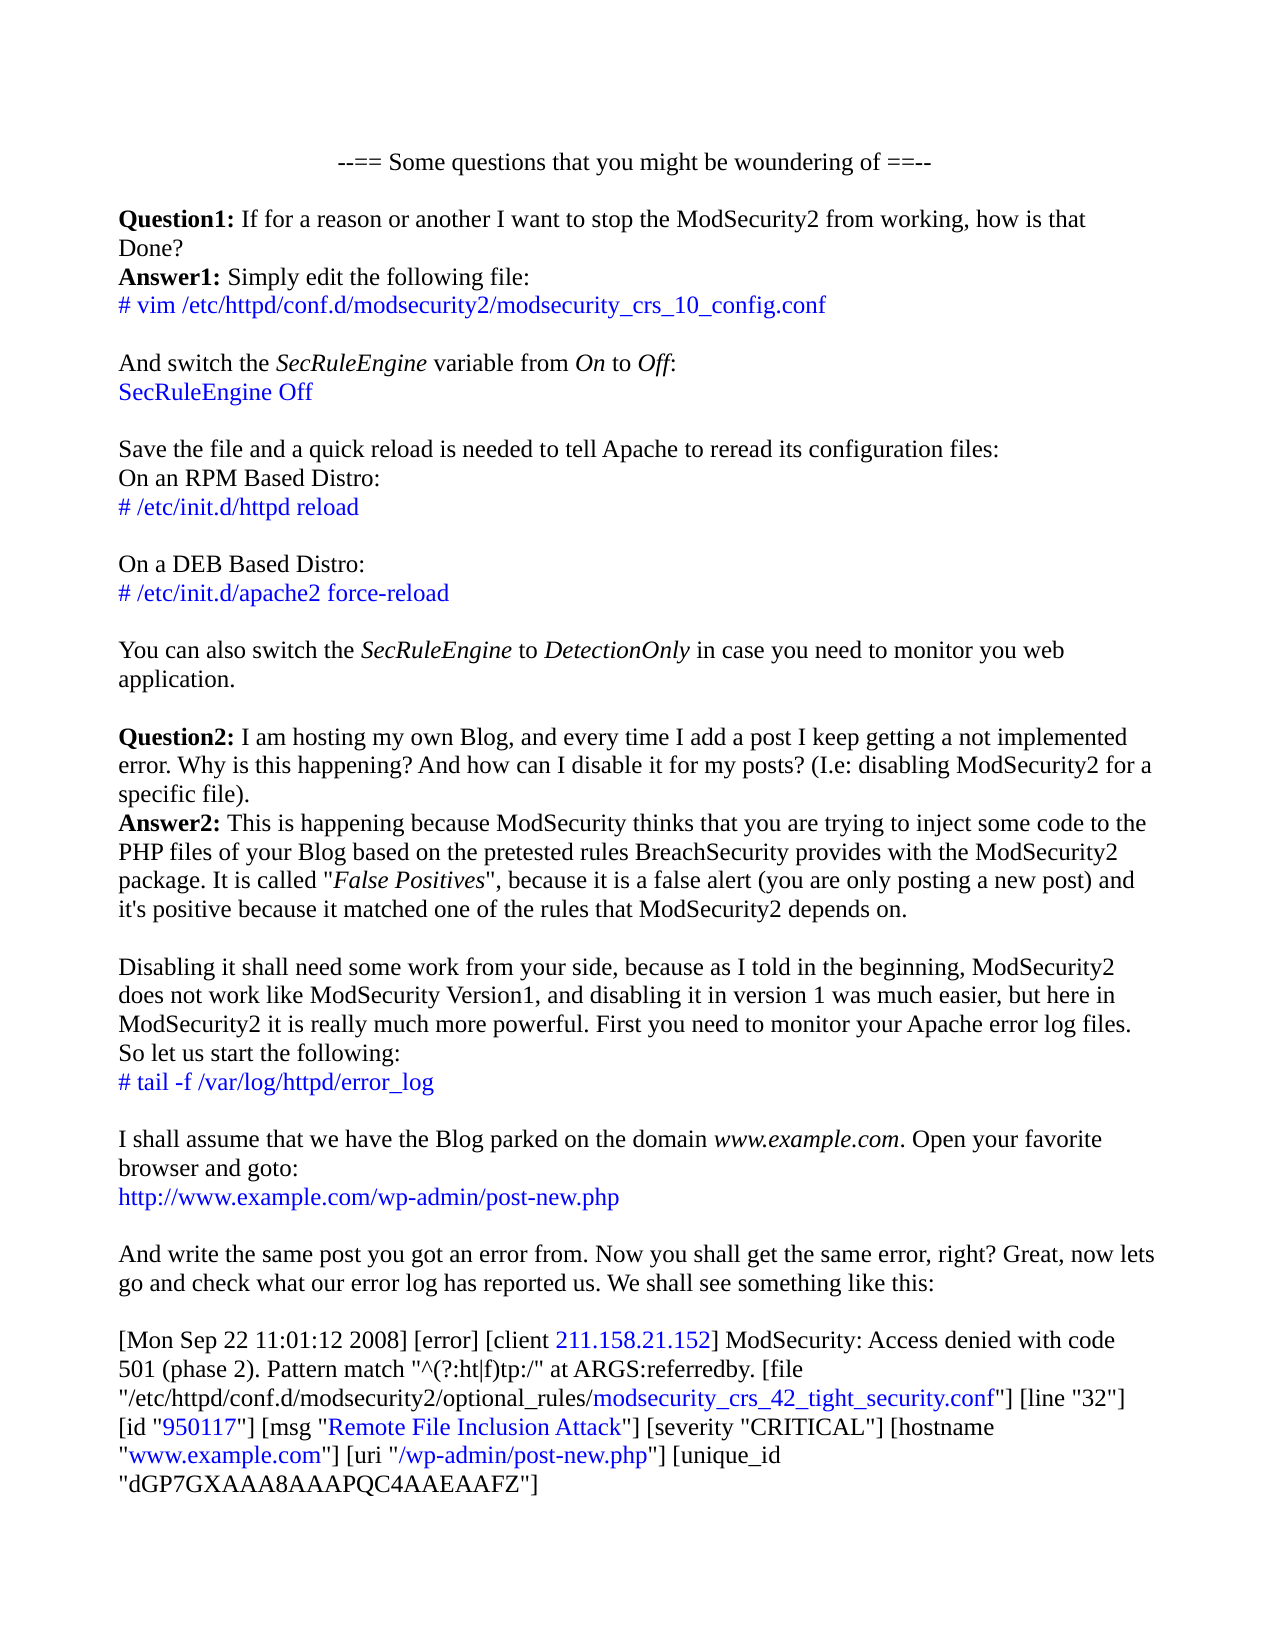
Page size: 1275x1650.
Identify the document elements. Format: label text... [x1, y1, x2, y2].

text On an RPM Based Distro: [118, 463, 1157, 492]
text http://www.example.com/wp-admin/post-new.php [118, 1182, 1157, 1211]
text Question1: If for a reason or another I want to stop the ModSecurity2 from working, how is that Done? [118, 204, 1157, 262]
text Question2: I am hosting my own Blog, and every time I add a post I keep getting a not implemented error. Why is this happening? And how can I disable it for my posts? (I.e: disabling ModSecurity2 for a specific file). [118, 722, 1157, 808]
text # /etc/init.d/httpd reload [118, 492, 1157, 521]
text Answer2: This is happening because ModSecurity thinks that you are trying to inject some code to the PHP files of your Blog based on the pretested rules BreachSecurity provides with the ModSecurity2 package. It is called "False Positives", because it is a false alert (you are only posting a new post) and it's positive because it matched one of the rules that ModSecurity2 depends on. [118, 808, 1157, 923]
text # vim /etc/httpd/conf.d/modsecurity2/modsecurity_crs_10_config.conf [118, 291, 1157, 319]
text You can also switch the SecRuleEngine to DetectionOnly in case you need to monitor you web application. [118, 636, 1157, 693]
text Save the file and a quick reload is needed to tell Apache to reread its configuration files: [118, 434, 1157, 463]
text # /etc/init.d/apache2 force-reload [118, 578, 1157, 607]
text On a DEB Based Distro: [118, 549, 1157, 578]
text And write the same post you got an error from. Now you shall get the same error, right? Great, now lets go and check what our error log has reported us. We shall see something like this: [118, 1239, 1157, 1297]
text SecRuleEngine Off [118, 377, 1157, 406]
text Disabling it shall need some work from your side, because as I told in the beginning, ModSecurity2 does not work like ModSecurity Version1, and disabling it in version 1 was much easier, but here in ModSecurity2 it is really much more powerful. First you need to monitor your Apache error log files. So let us start the following: [118, 952, 1157, 1067]
text Answer1: Simply edit the following file: [118, 262, 1157, 291]
text --== Some questions that you might be woundering of ==-- [118, 147, 1157, 176]
text # tail -f /var/log/httpd/error_log [118, 1067, 1157, 1096]
text I shall assume that we have the Blog parked on the domain www.example.com. Open your favorite browser and goto: [118, 1124, 1157, 1182]
text And switch the SecRuleEngine variable from On to Off: [118, 348, 1157, 377]
text [Mon Sep 22 11:01:12 2008] [error] [client 211.158.21.152] ModSecurity: Access denied with code 501 (phase 2). Pattern match "^(?:ht|f)tp:/" at ARGS:referredby. [file "/etc/httpd/conf.d/modsecurity2/optional_rules/modsecurity_crs_42_tight_security.conf"] [line "32"] [id "950117"] [msg "Remote File Inclusion Attack"] [severity "CRITICAL"] [hostname "www.example.com"] [uri "/wp-admin/post-new.php"] [unique_id "dGP7GXAAA8AAAPQC4AAEAAFZ"] [118, 1326, 1157, 1498]
